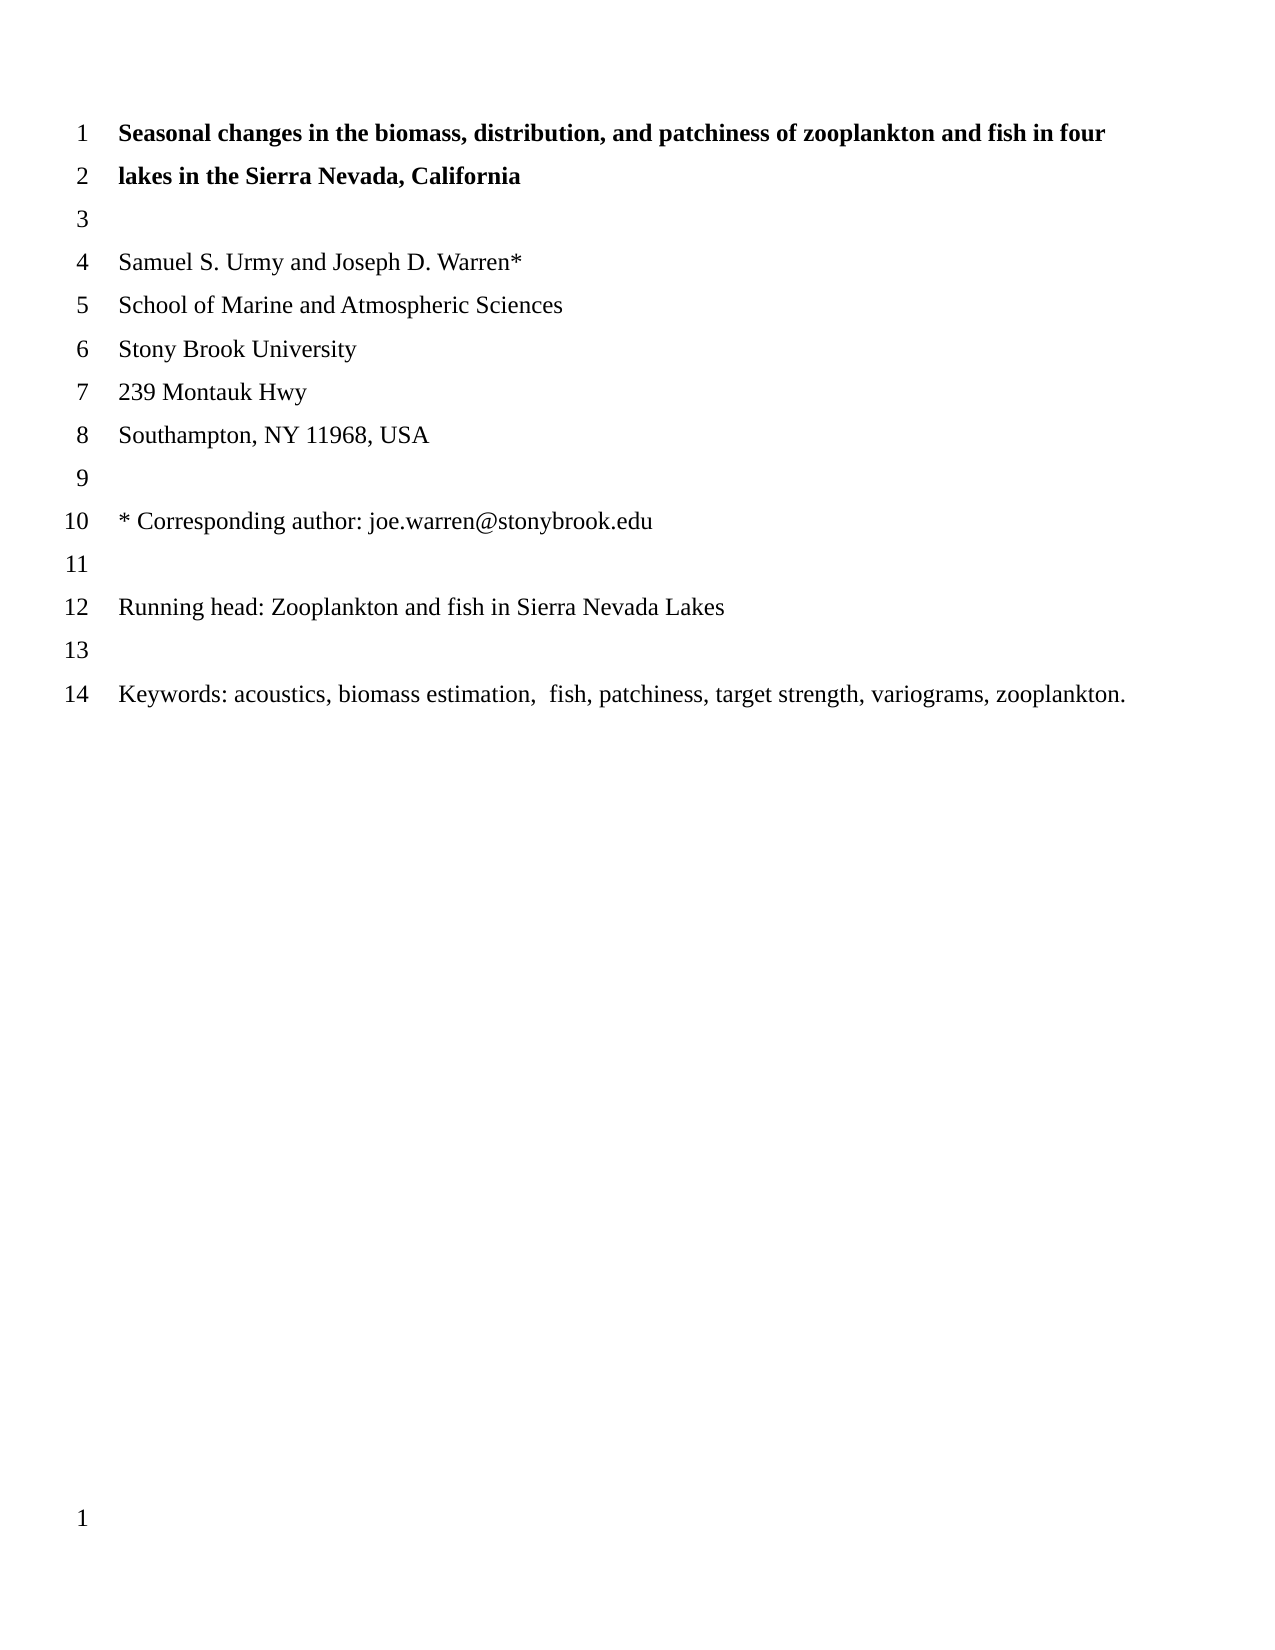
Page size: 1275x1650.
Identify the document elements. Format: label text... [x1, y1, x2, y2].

text Samuel S. Urmy and Joseph D. Warren* [118, 247, 1157, 276]
text Southampton, NY 11968, USA [118, 420, 1157, 449]
text * Corresponding author: joe.warren@stonybrook.edu [118, 506, 1157, 535]
text Stony Brook University [118, 334, 1157, 362]
text 239 Montauk Hwy [118, 377, 1157, 406]
text Keywords: acoustics, biomass estimation, fish, patchiness, target strength, variograms, zooplankton. [118, 679, 1157, 707]
text Running head: Zooplankton and fish in Sierra Nevada Lakes [118, 592, 1157, 621]
text School of Marine and Atmospheric Sciences [118, 291, 1157, 319]
text Seasonal changes in the biomass, distribution, and patchiness of zooplankton and fish in four lakes in the Sierra Nevada, California [118, 118, 1157, 190]
